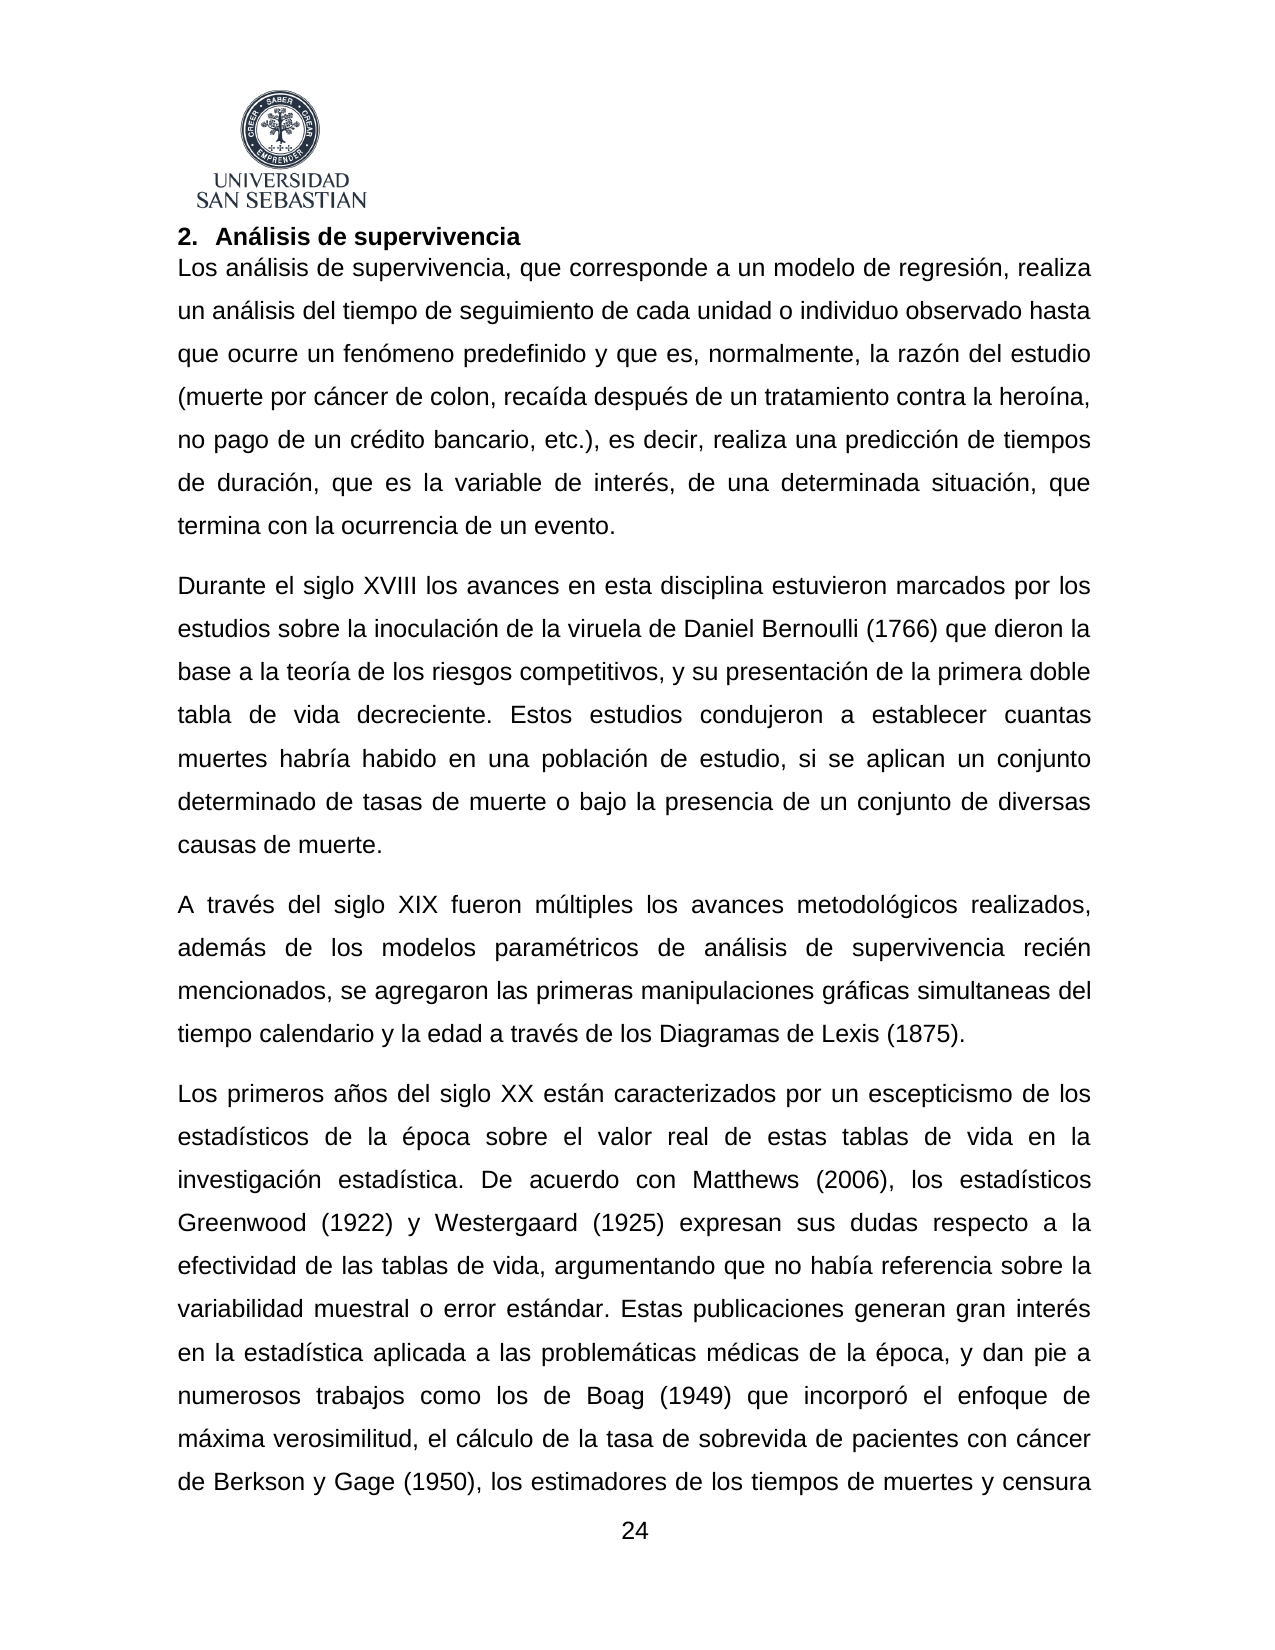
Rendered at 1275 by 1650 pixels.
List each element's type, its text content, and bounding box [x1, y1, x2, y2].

text Los primeros años del siglo XX están caracterizados por un escepticismo de los estadísticos de la época sobre el valor real de estas tablas de vida en la investigación estadística. De acuerdo con Matthews (2006), los estadísticos Greenwood (1922) y Westergaard (1925) expresan sus dudas respecto a la efectividad de las tablas de vida, argumentando que no había referencia sobre la variabilidad muestral o error estándar. Estas publicaciones generan gran interés en la estadística aplicada a las problemáticas médicas de la época, y dan pie a numerosos trabajos como los de Boag (1949) que incorporó el enfoque de máxima verosimilitud, el cálculo de la tasa de sobrevida de pacientes con cáncer de Berkson y Gage (1950), los estimadores de los tiempos de muertes y censura [177, 1079, 1093, 1496]
text A través del siglo XIX fueron múltiples los avances metodológicos realizados, además de los modelos paramétricos de análisis de supervivencia recién mencionados, se agregaron las primeras manipulaciones gráficas simultaneas del tiempo calendario y la edad a través de los Diagramas de Lexis (1875). [177, 890, 1093, 1048]
picture [177, 76, 387, 222]
text Durante el siglo XVIII los avances en esta disciplina estuvieron marcados por los estudios sobre la inoculación de la viruela de Daniel Bernoulli (1766) que dieron la base a la teoría de los riesgos competitivos, y su presentación de la primera doble tabla de vida decreciente. Estos estudios condujeron a establecer cuantas muertes habría habido en una población de estudio, si se aplican un conjunto determinado de tasas de muerte o bajo la presencia de un conjunto de diversas causas de muerte. [177, 571, 1093, 859]
text Los análisis de supervivencia, que corresponde a un modelo de regresión, realiza un análisis del tiempo de seguimiento de cada unidad o individuo observado hasta que ocurre un fenómeno predefinido y que es, normalmente, la razón del estudio (muerte por cáncer de colon, recaída después de un tratamiento contra la heroína, no pago de un crédito bancario, etc.), es decir, realiza una predicción de tiempos de duración, que es la variable de interés, de una determinada situación, que termina con la ocurrencia de un evento. [177, 253, 1093, 540]
subtitle Análisis de supervivencia [177, 222, 1093, 250]
